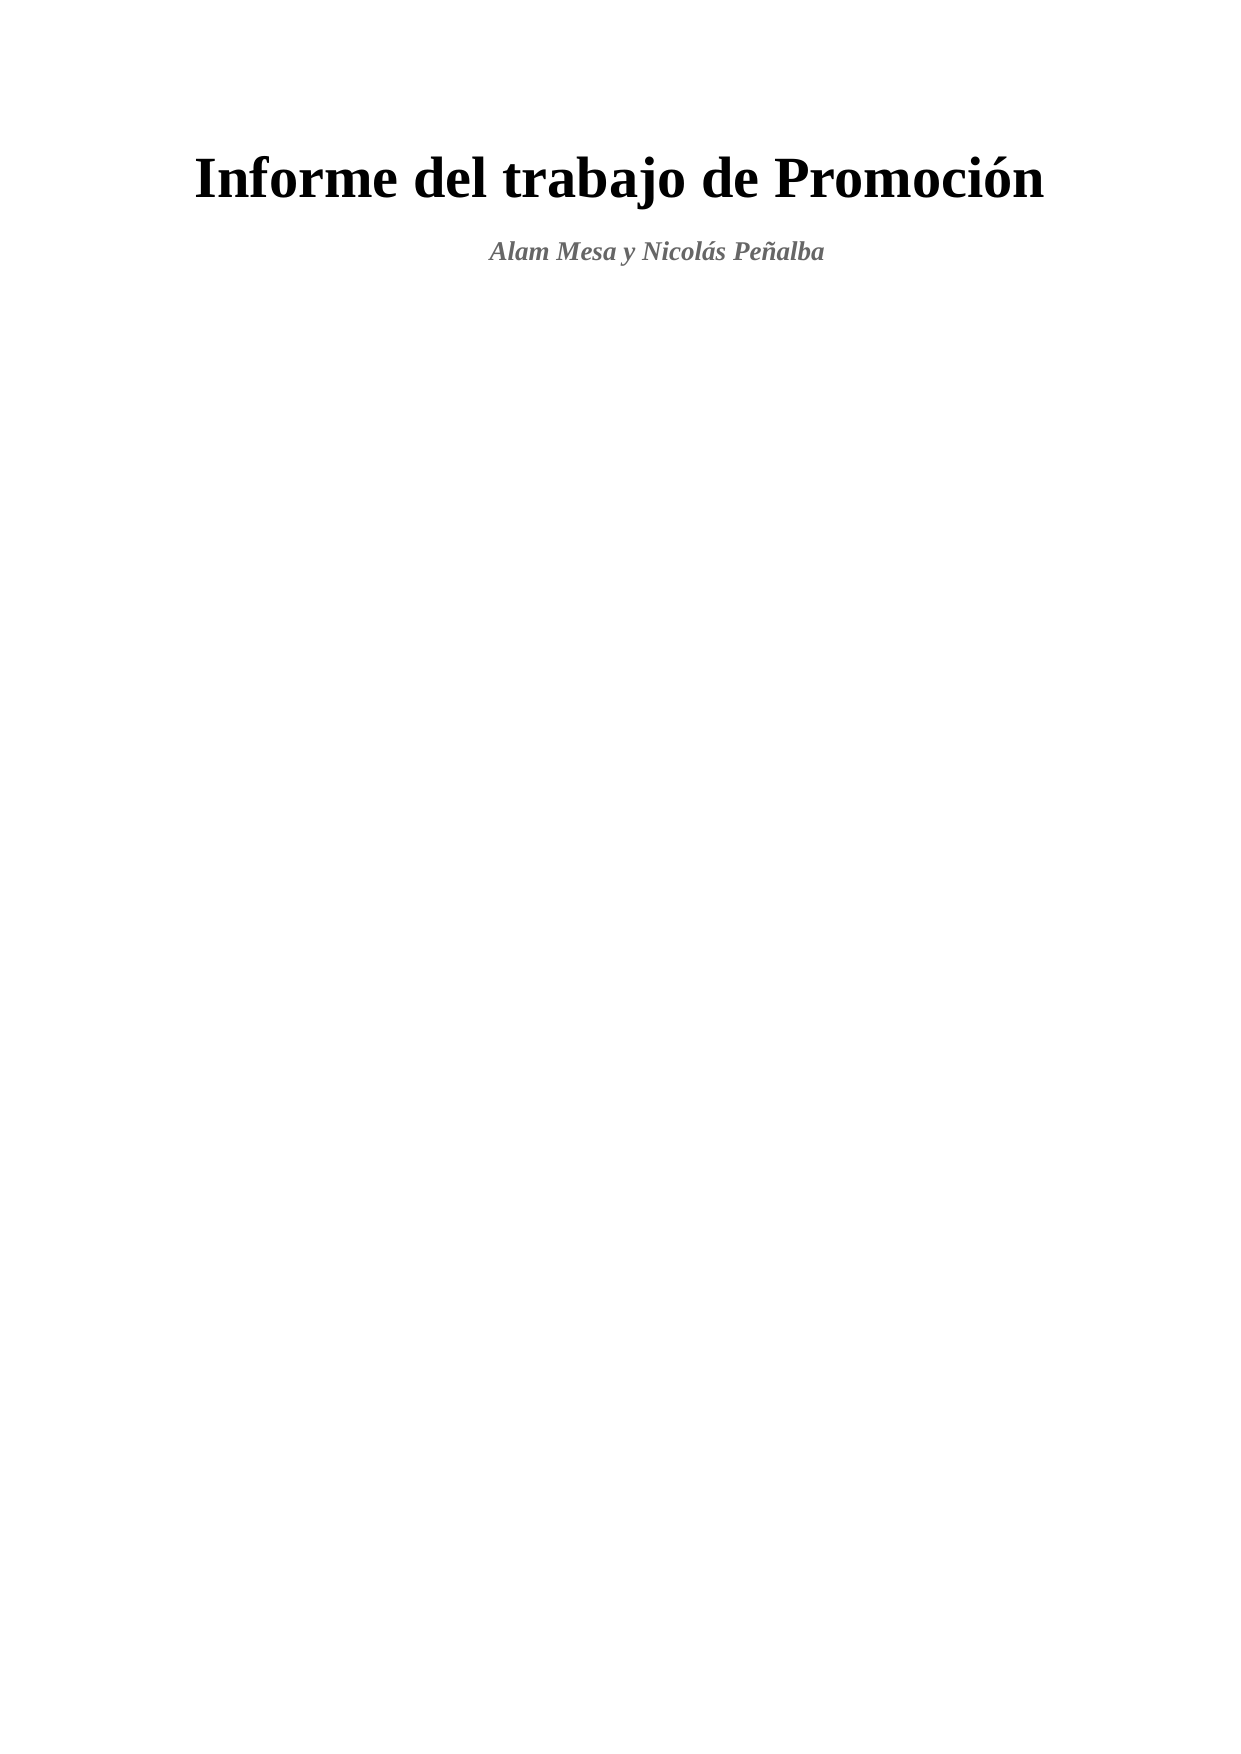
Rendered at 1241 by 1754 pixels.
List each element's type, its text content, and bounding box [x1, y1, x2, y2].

title Informe del trabajo de Promoción [118, 143, 1122, 210]
subtitle Alam Mesa y Nicolás Peñalba [118, 235, 1122, 266]
